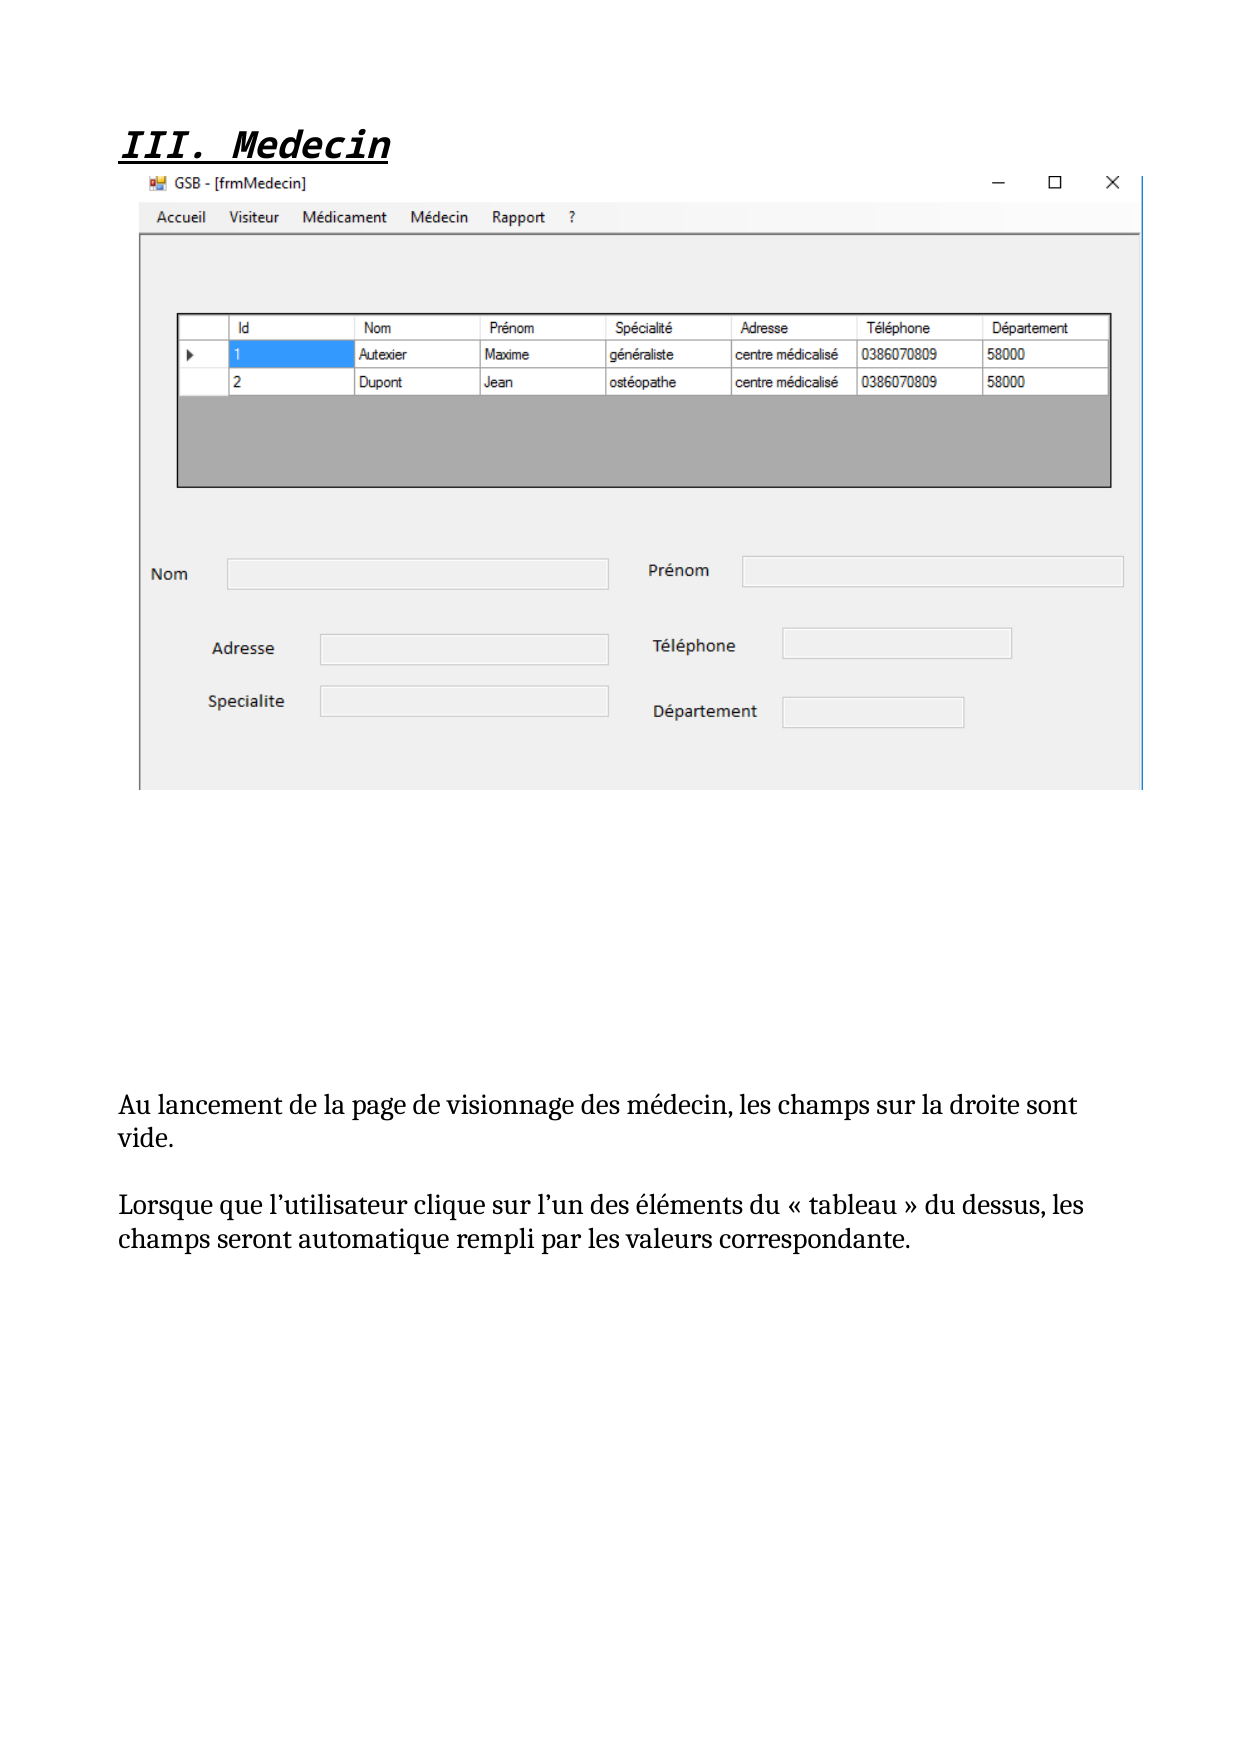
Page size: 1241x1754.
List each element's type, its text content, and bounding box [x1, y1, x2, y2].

picture [138, 176, 1143, 790]
text III. Medecin Au lancement de la page de visionnage des médecin, les champs sur la droite sont vide. Lorsque que l’utilisateur clique sur l’un des éléments du « tableau » du dessus, les champs seront automatique rempli par les valeurs correspondante. [118, 118, 1122, 1256]
